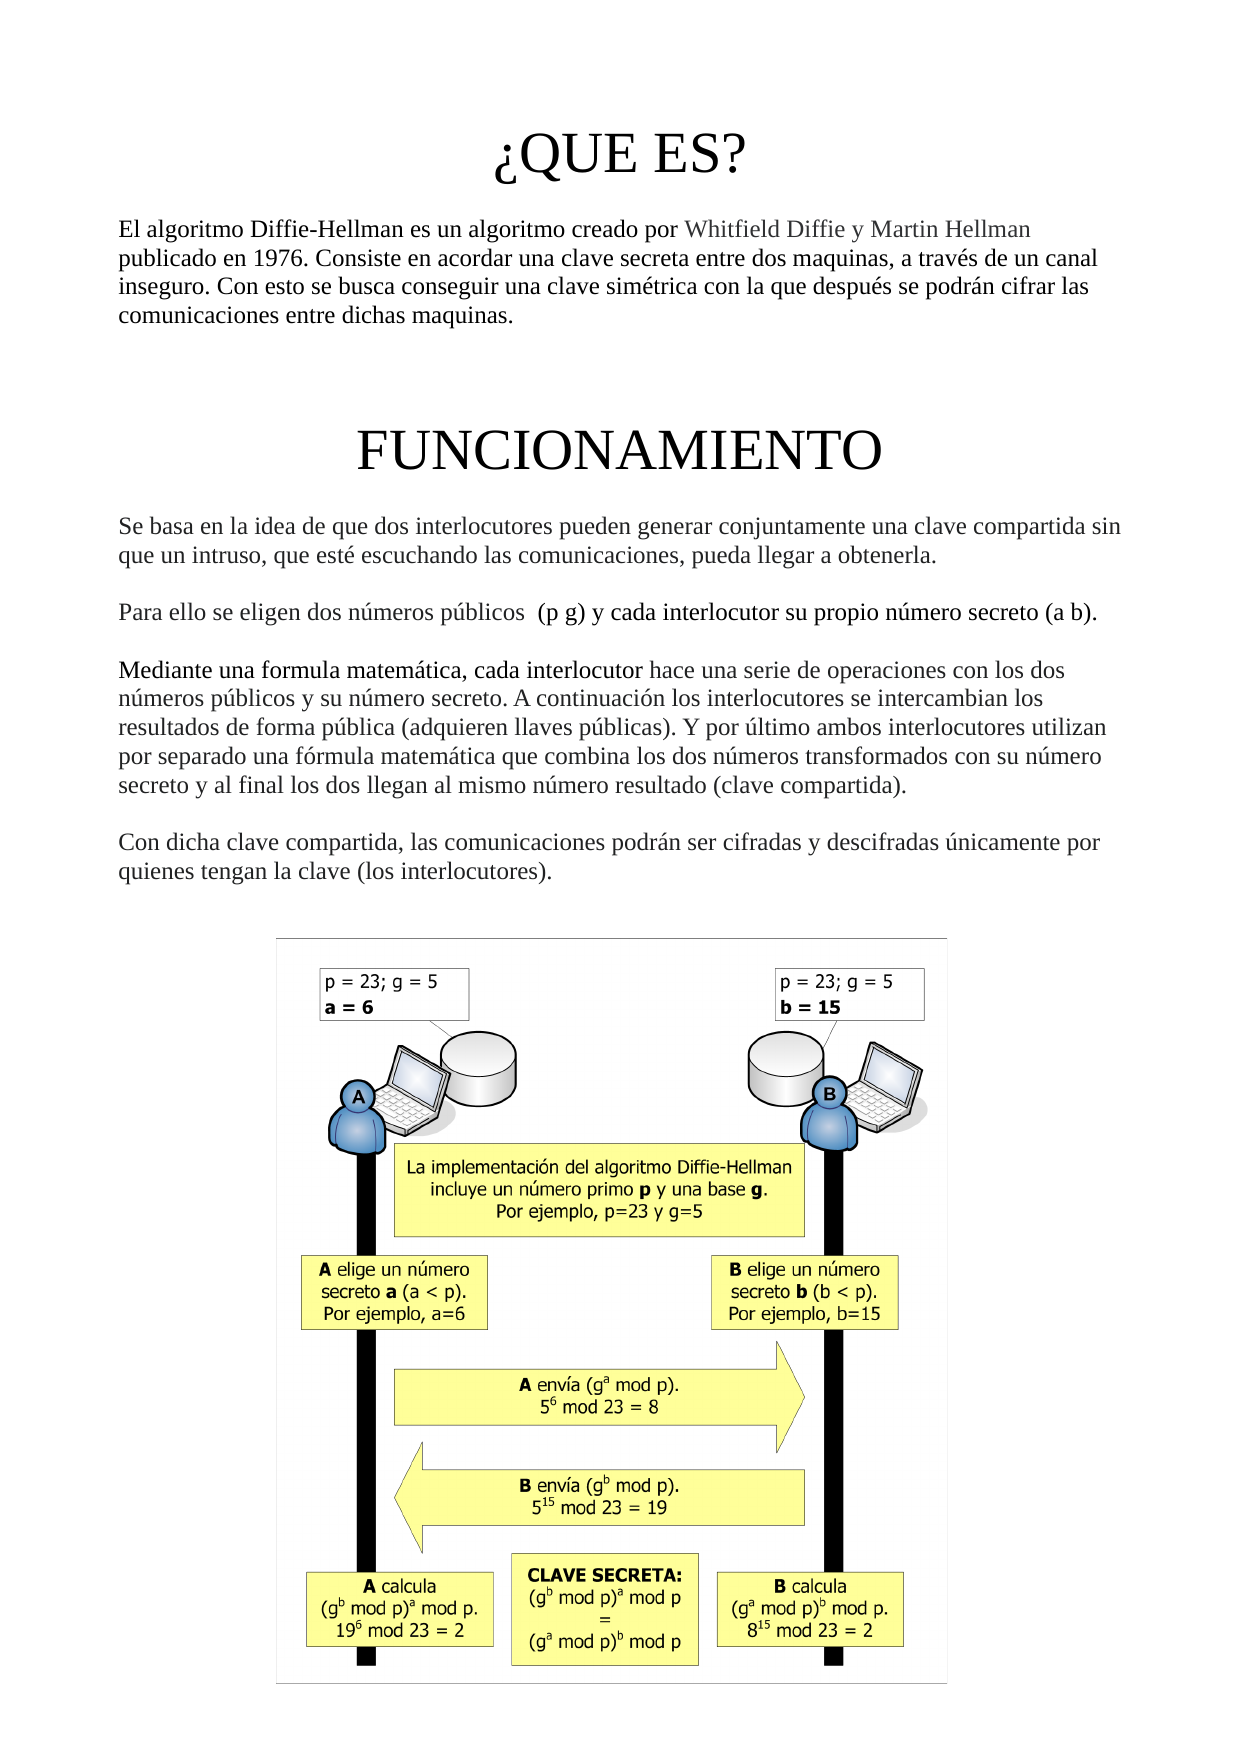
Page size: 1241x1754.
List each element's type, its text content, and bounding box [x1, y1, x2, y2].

picture [276, 938, 948, 1684]
text Mediante una formula matemática, cada interlocutor hace una serie de operaciones con los dos números públicos y su número secreto. A continuación los interlocutores se intercambian los resultados de forma pública (adquieren llaves públicas). Y por último ambos interlocutores utilizan por separado una fórmula matemática que combina los dos números transformados con su número secreto y al final los dos llegan al mismo número resultado (clave compartida). [118, 655, 1122, 798]
text ¿QUE ES? [118, 118, 1122, 185]
text Se basa en la idea de que dos interlocutores pueden generar conjuntamente una clave compartida sin que un intruso, que esté escuchando las comunicaciones, pueda llegar a obtenerla. [118, 511, 1122, 568]
text FUNCIONAMIENTO [118, 415, 1122, 482]
text Para ello se eligen dos números públicos (p g) y cada interlocutor su propio número secreto (a b). [118, 597, 1122, 626]
text Con dicha clave compartida, las comunicaciones podrán ser cifradas y descifradas únicamente por quienes tengan la clave (los interlocutores). [118, 827, 1122, 885]
text El algoritmo Diffie-Hellman es un algoritmo creado por Whitfield Diffie y Martin Hellman publicado en 1976. Consiste en acordar una clave secreta entre dos maquinas, a través de un canal inseguro. Con esto se busca conseguir una clave simétrica con la que después se podrán cifrar las comunicaciones entre dichas maquinas. [118, 214, 1122, 329]
